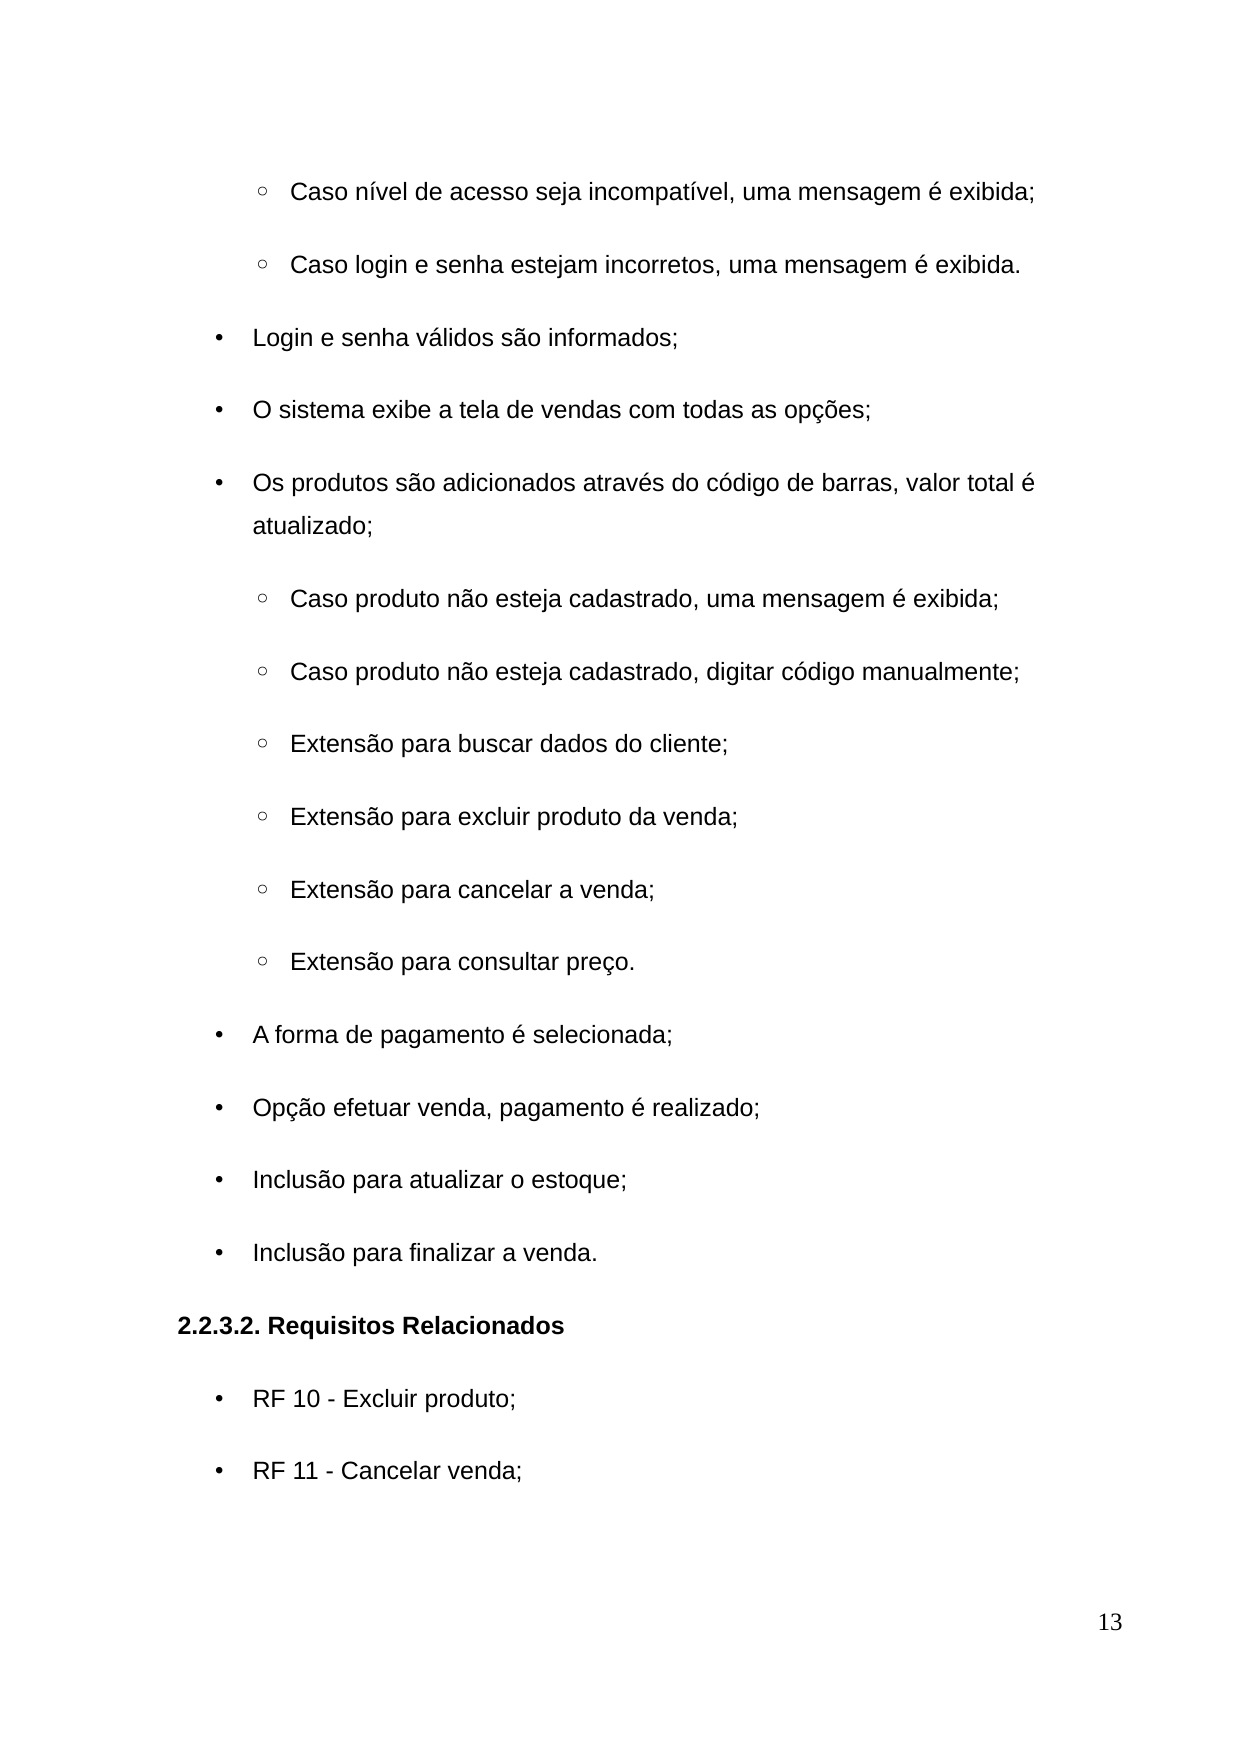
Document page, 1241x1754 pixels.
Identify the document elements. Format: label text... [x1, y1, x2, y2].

list RF 10 - Excluir produto; [215, 1383, 1122, 1412]
list Extensão para buscar dados do cliente; [252, 729, 1122, 758]
list Extensão para consultar preço. [252, 947, 1122, 976]
list Extensão para cancelar a venda; [252, 875, 1122, 903]
list Inclusão para finalizar a venda. [215, 1238, 1122, 1267]
text 2.2.3.2. Requisitos Relacionados [177, 1311, 1122, 1340]
list Login e senha válidos são informados; [215, 323, 1122, 351]
list RF 11 - Cancelar venda; [215, 1456, 1122, 1485]
list Extensão para excluir produto da venda; [252, 802, 1122, 831]
list Opção efetuar venda, pagamento é realizado; [215, 1093, 1122, 1122]
list O sistema exibe a tela de vendas com todas as opções; [215, 395, 1122, 424]
list Caso nível de acesso seja incompatível, uma mensagem é exibida; [252, 177, 1122, 206]
list Caso login e senha estejam incorretos, uma mensagem é exibida. [252, 250, 1122, 279]
list Caso produto não esteja cadastrado, uma mensagem é exibida; [252, 584, 1122, 613]
list Inclusão para atualizar o estoque; [215, 1166, 1122, 1194]
list Os produtos são adicionados através do código de barras, valor total é atualizado; [215, 468, 1122, 540]
list A forma de pagamento é selecionada; [215, 1020, 1122, 1049]
list Caso produto não esteja cadastrado, digitar código manualmente; [252, 657, 1122, 685]
